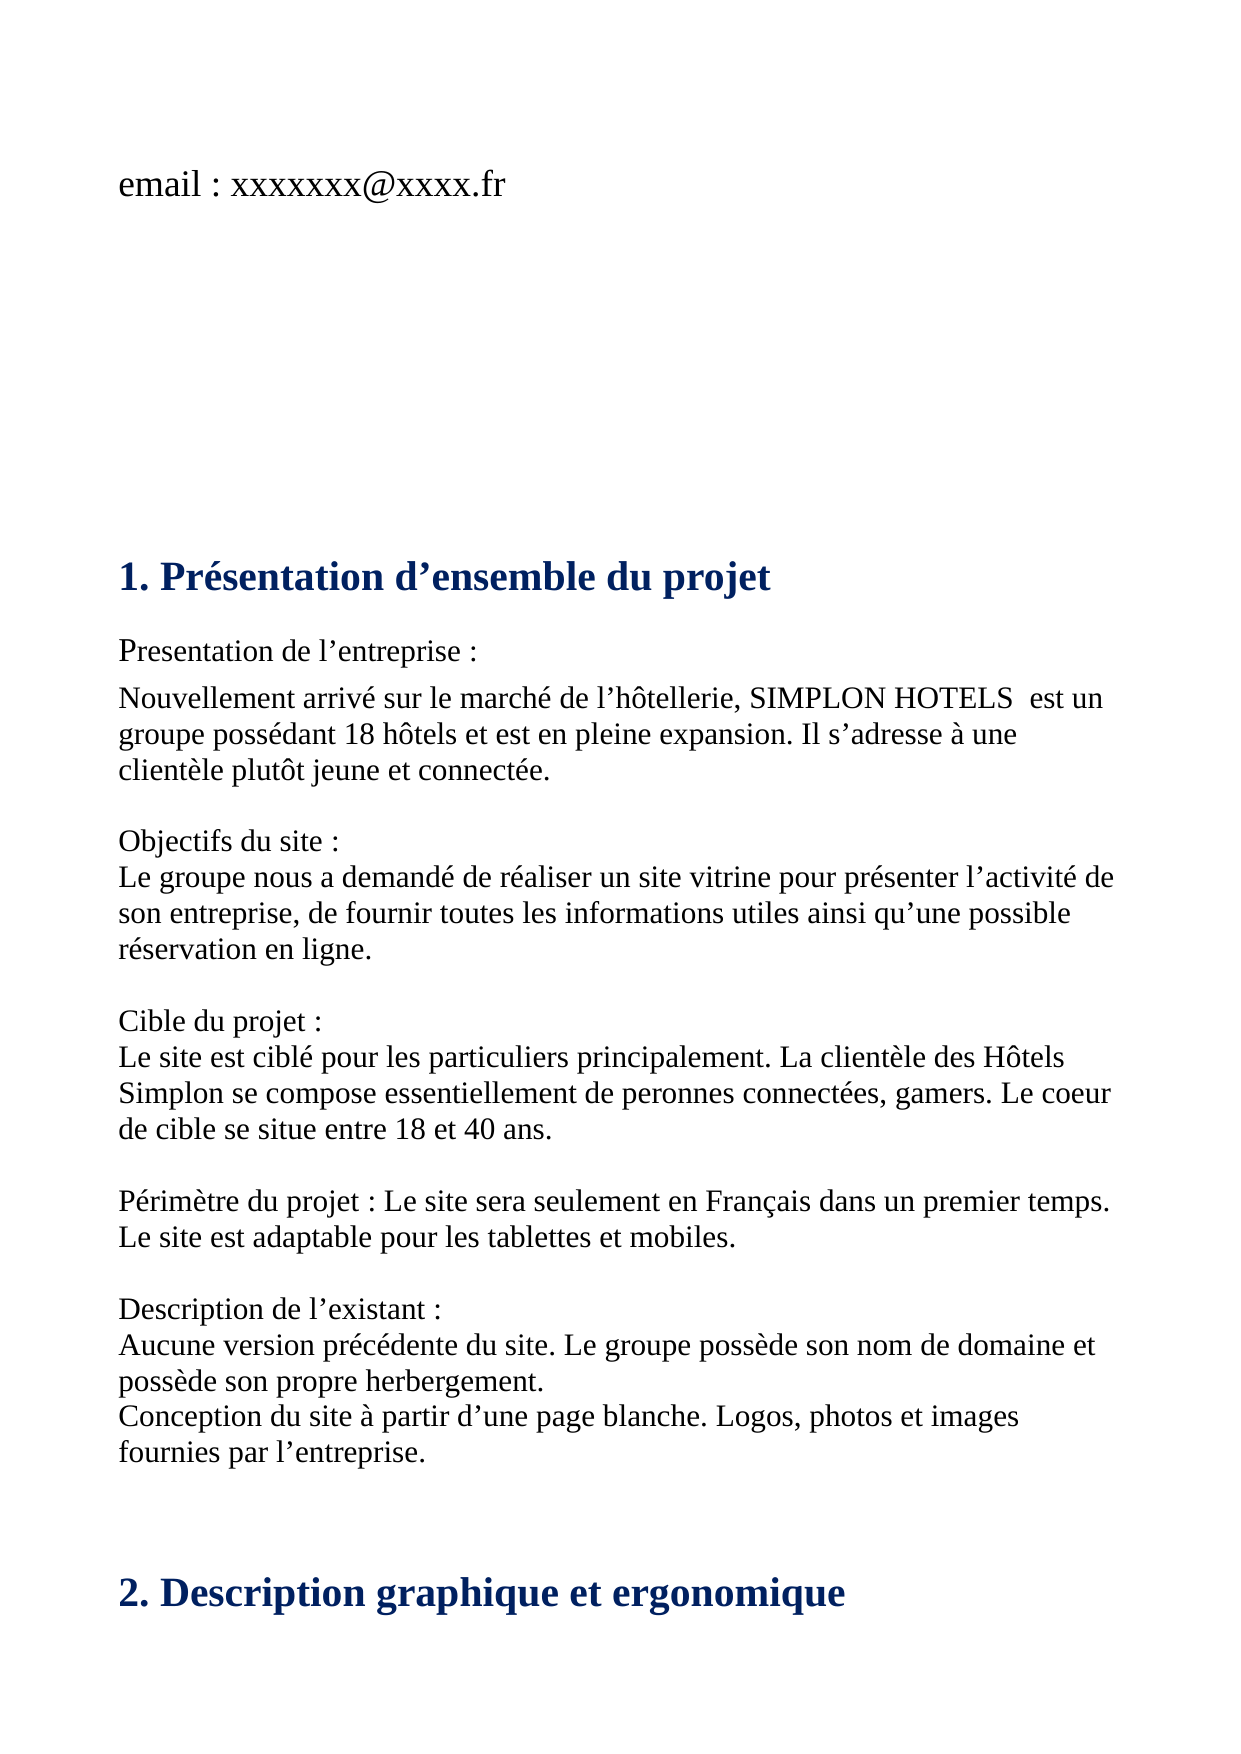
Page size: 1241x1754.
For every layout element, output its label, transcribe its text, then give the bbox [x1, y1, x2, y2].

text Description de l’existant : [118, 1290, 1122, 1326]
text Le groupe nous a demandé de réaliser un site vitrine pour présenter l’activité de son entreprise, de fournir toutes les informations utiles ainsi qu’une possible réservation en ligne. [118, 859, 1122, 966]
text email : xxxxxxx@xxxx.fr [118, 161, 1122, 204]
text Le site est ciblé pour les particuliers principalement. La clientèle des Hôtels Simplon se compose essentiellement de peronnes connectées, gamers. Le coeur de cible se situe entre 18 et 40 ans. [118, 1038, 1122, 1146]
text Aucune version précédente du site. Le groupe possède son nom de domaine et possède son propre herbergement. [118, 1326, 1122, 1398]
text Presentation de l’entreprise : [118, 630, 1122, 668]
text Nouvellement arrivé sur le marché de l’hôtellerie, SIMPLON HOTELS est un groupe possédant 18 hôtels et est en pleine expansion. Il s’adresse à une clientèle plutôt jeune et connectée. [118, 679, 1122, 787]
text 1. Présentation d’ensemble du projet [118, 551, 1122, 599]
text Cible du projet : [118, 1002, 1122, 1038]
text Périmètre du projet : Le site sera seulement en Français dans un premier temps. Le site est adaptable pour les tablettes et mobiles. [118, 1182, 1122, 1254]
text Conception du site à partir d’une page blanche. Logos, photos et images fournies par l’entreprise. [118, 1398, 1122, 1469]
text Objectifs du site : [118, 823, 1122, 859]
text 2. Description graphique et ergonomique [118, 1567, 1122, 1615]
